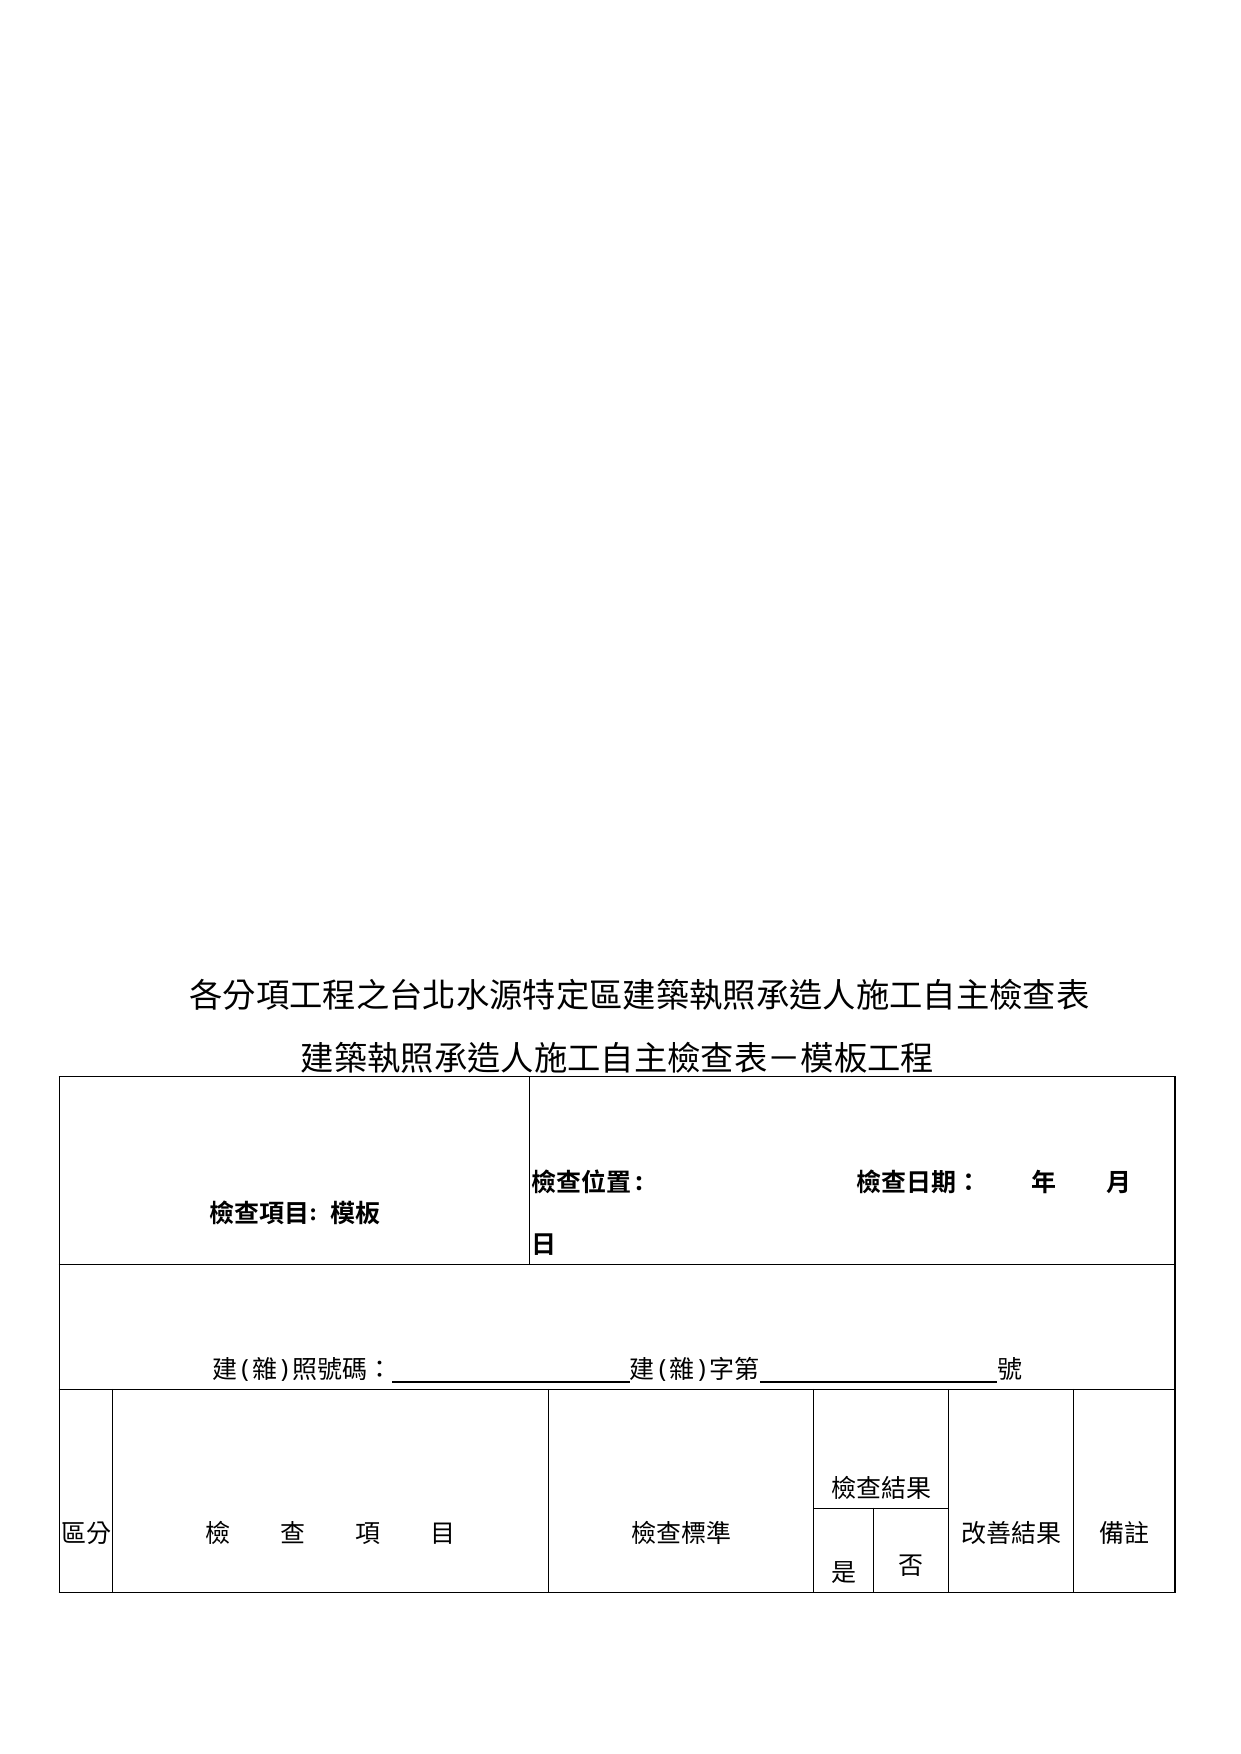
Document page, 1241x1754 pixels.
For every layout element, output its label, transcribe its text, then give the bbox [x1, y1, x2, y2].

table_cell 否 [874, 1509, 948, 1592]
table_cell 區分 [60, 1390, 112, 1592]
table_header 檢查項目: 模板 [60, 1077, 529, 1264]
text 建築執照承造人施工自主檢查表－模板工程 [59, 1014, 1175, 1076]
table_cell 檢 查 項 目 [113, 1390, 548, 1592]
table_cell 備註 [1074, 1390, 1174, 1592]
table_cell 建(雜)照號碼： 建(雜)字第 號 [60, 1265, 1174, 1389]
table_header 檢查位置: 檢查日期： 年 月 日 [530, 1077, 1174, 1264]
text 各分項工程之台北水源特定區建築執照承造人施工自主檢查表 [103, 951, 1175, 1014]
table_cell 是 [814, 1509, 873, 1592]
table_cell 改善結果 [949, 1390, 1073, 1592]
table_cell 檢查結果 [814, 1390, 948, 1507]
table_cell 檢查標準 [549, 1390, 813, 1592]
